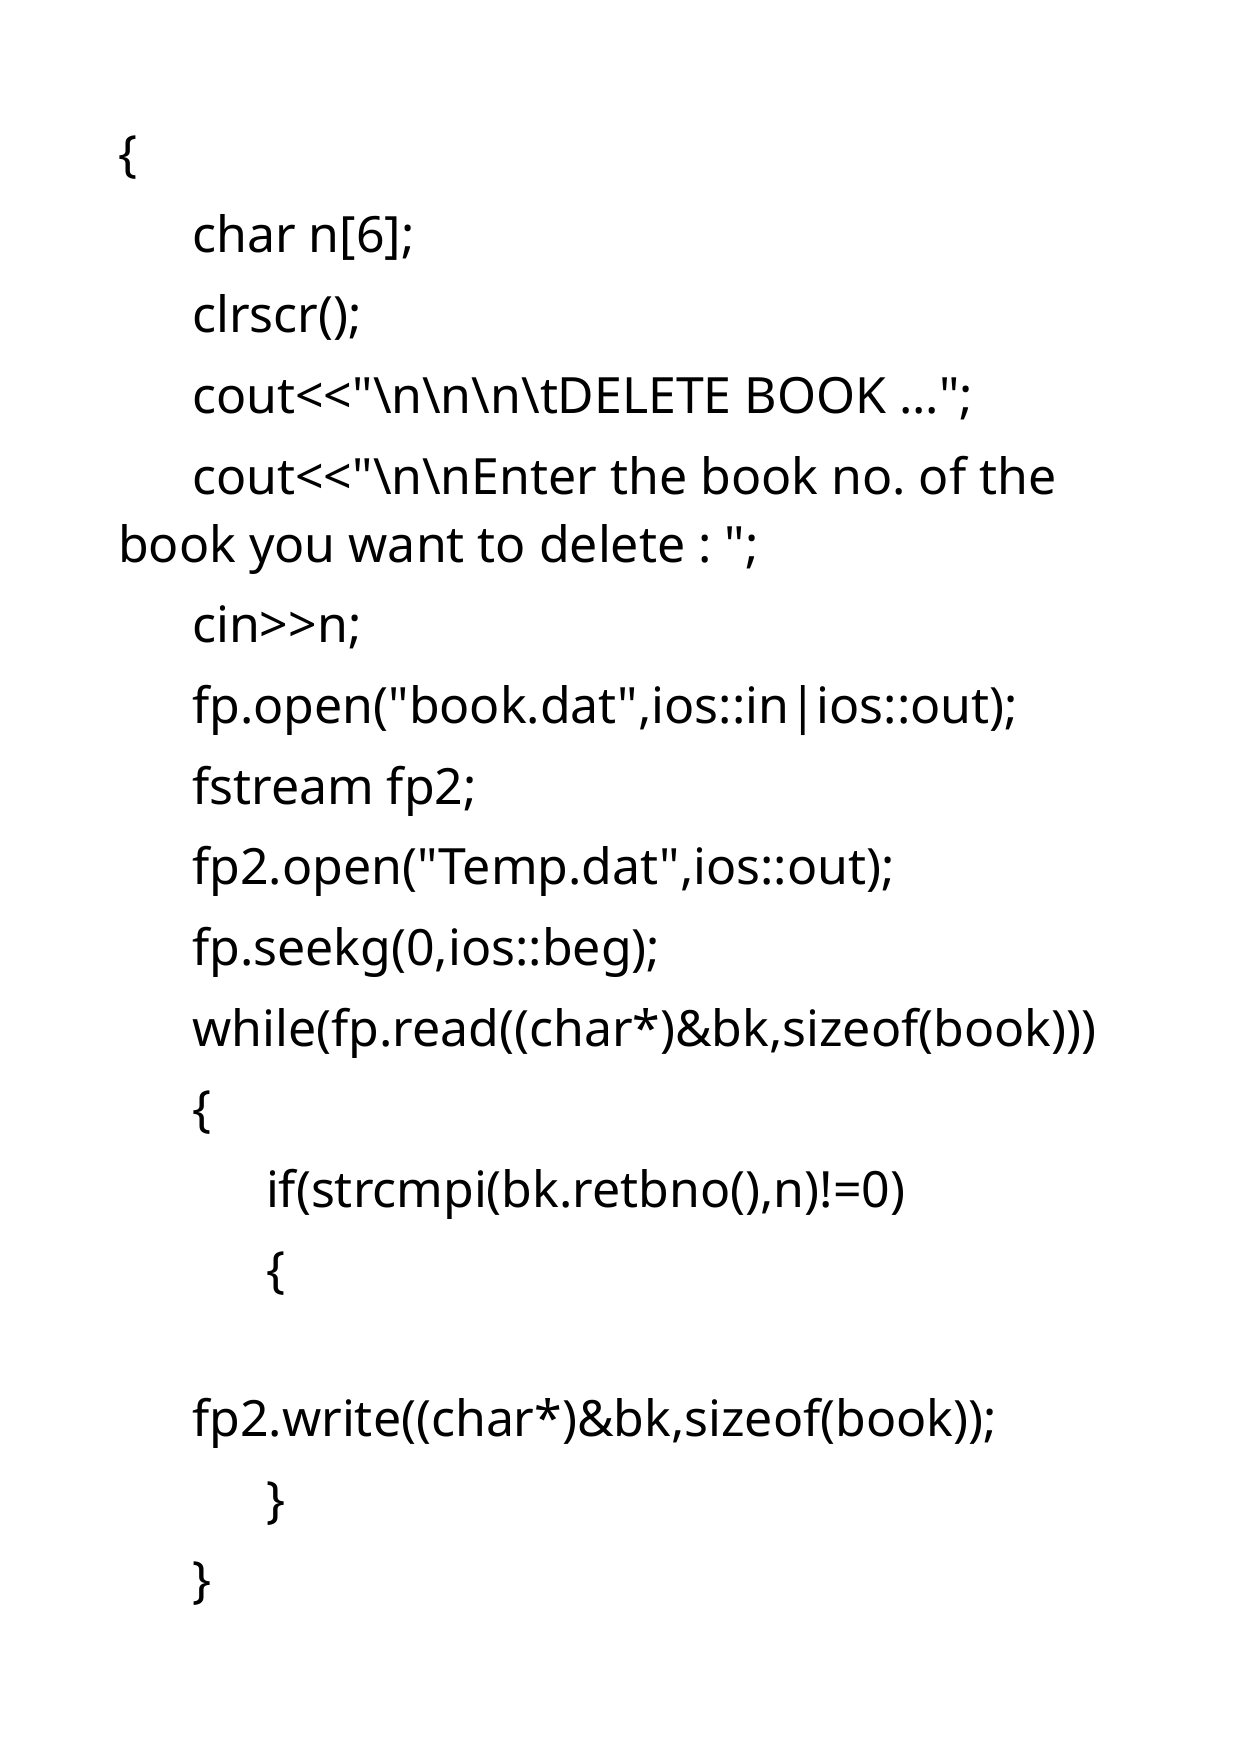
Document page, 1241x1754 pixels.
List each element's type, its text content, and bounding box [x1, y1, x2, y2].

text { [118, 118, 1122, 186]
text fstream fp2; [118, 751, 1122, 819]
text while(fp.read((char*)&bk,sizeof(book))) [118, 992, 1122, 1061]
text } [118, 1544, 1122, 1612]
text { [118, 1073, 1122, 1141]
text clrscr(); [118, 279, 1122, 347]
text char n[6]; [118, 199, 1122, 267]
text cin>>n; [118, 589, 1122, 657]
text } [118, 1464, 1122, 1532]
text fp.open("book.dat",ios::in|ios::out); [118, 670, 1122, 738]
text fp2.write((char*)&bk,sizeof(book)); [118, 1315, 1122, 1451]
text cout<<"\n\nEnter the book no. of the book you want to delete : "; [118, 441, 1122, 577]
text if(strcmpi(bk.retbno(),n)!=0) [118, 1154, 1122, 1222]
text fp.seekg(0,ios::beg); [118, 912, 1122, 980]
text fp2.open("Temp.dat",ios::out); [118, 831, 1122, 899]
text cout<<"\n\n\n\tDELETE BOOK ..."; [118, 360, 1122, 428]
text { [118, 1234, 1122, 1302]
